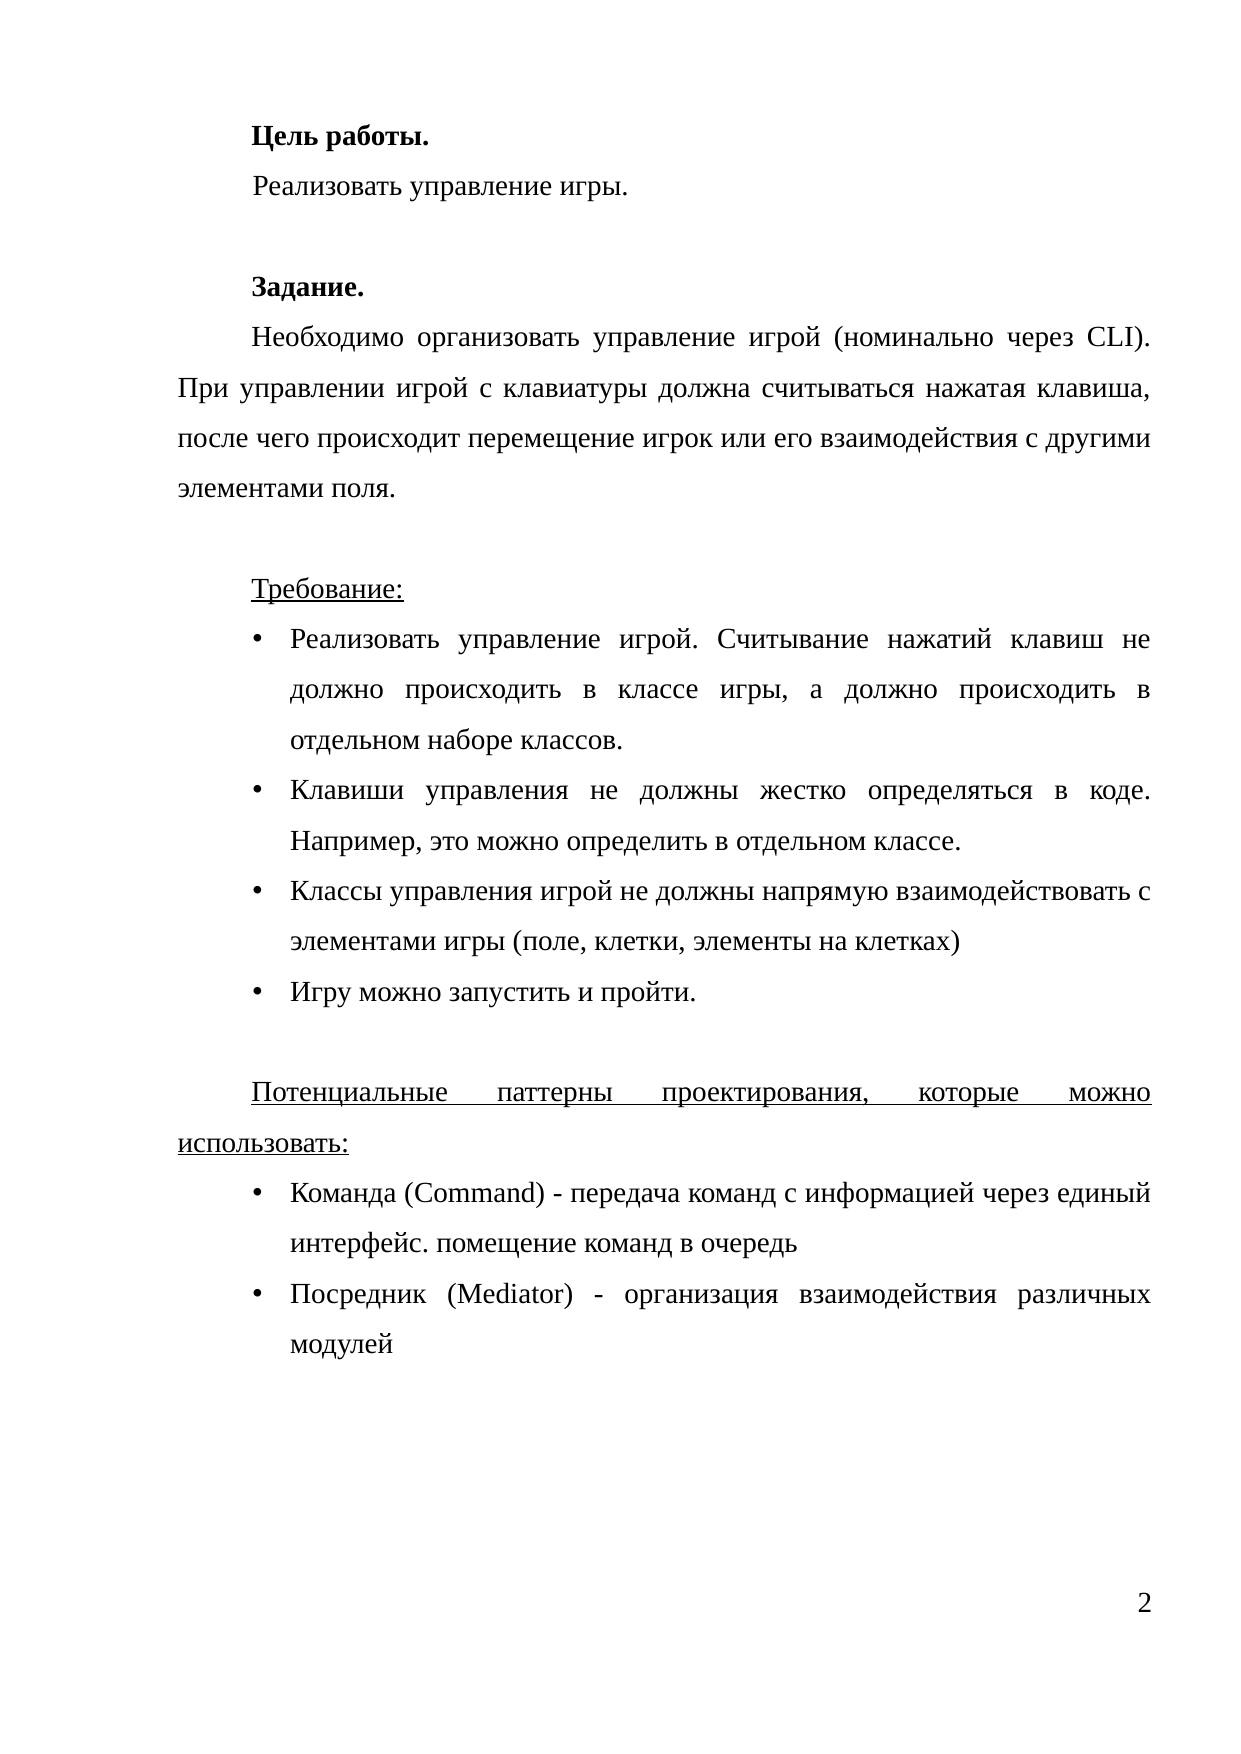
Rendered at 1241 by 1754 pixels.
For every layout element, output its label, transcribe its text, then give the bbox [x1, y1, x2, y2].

list Команда (Command) - передача команд с информацией через единый интерфейс. помещение команд в очередь [252, 1175, 1152, 1259]
list Посредник (Mediator) - организация взаимодействия различных модулей [252, 1276, 1152, 1360]
list Игру можно запустить и пройти. [252, 974, 1152, 1007]
subtitle Цель работы. [177, 118, 1152, 152]
subtitle Задание. [177, 269, 1152, 303]
list Классы управления игрой не должны напрямую взаимодействовать с элементами игры (поле, клетки, элементы на клетках) [252, 873, 1152, 957]
list Клавиши управления не должны жестко определяться в коде. Например, это можно определить в отдельном классе. [252, 772, 1152, 856]
list Реализовать управление игрой. Считывание нажатий клавиш не должно происходить в классе игры, а должно происходить в отдельном наборе классов. [252, 621, 1152, 756]
text Потенциальные паттерны проектирования, которые можно использовать: [177, 1074, 1152, 1158]
text Реализовать управление игры. [177, 168, 1152, 202]
text Требование: [177, 571, 1152, 604]
